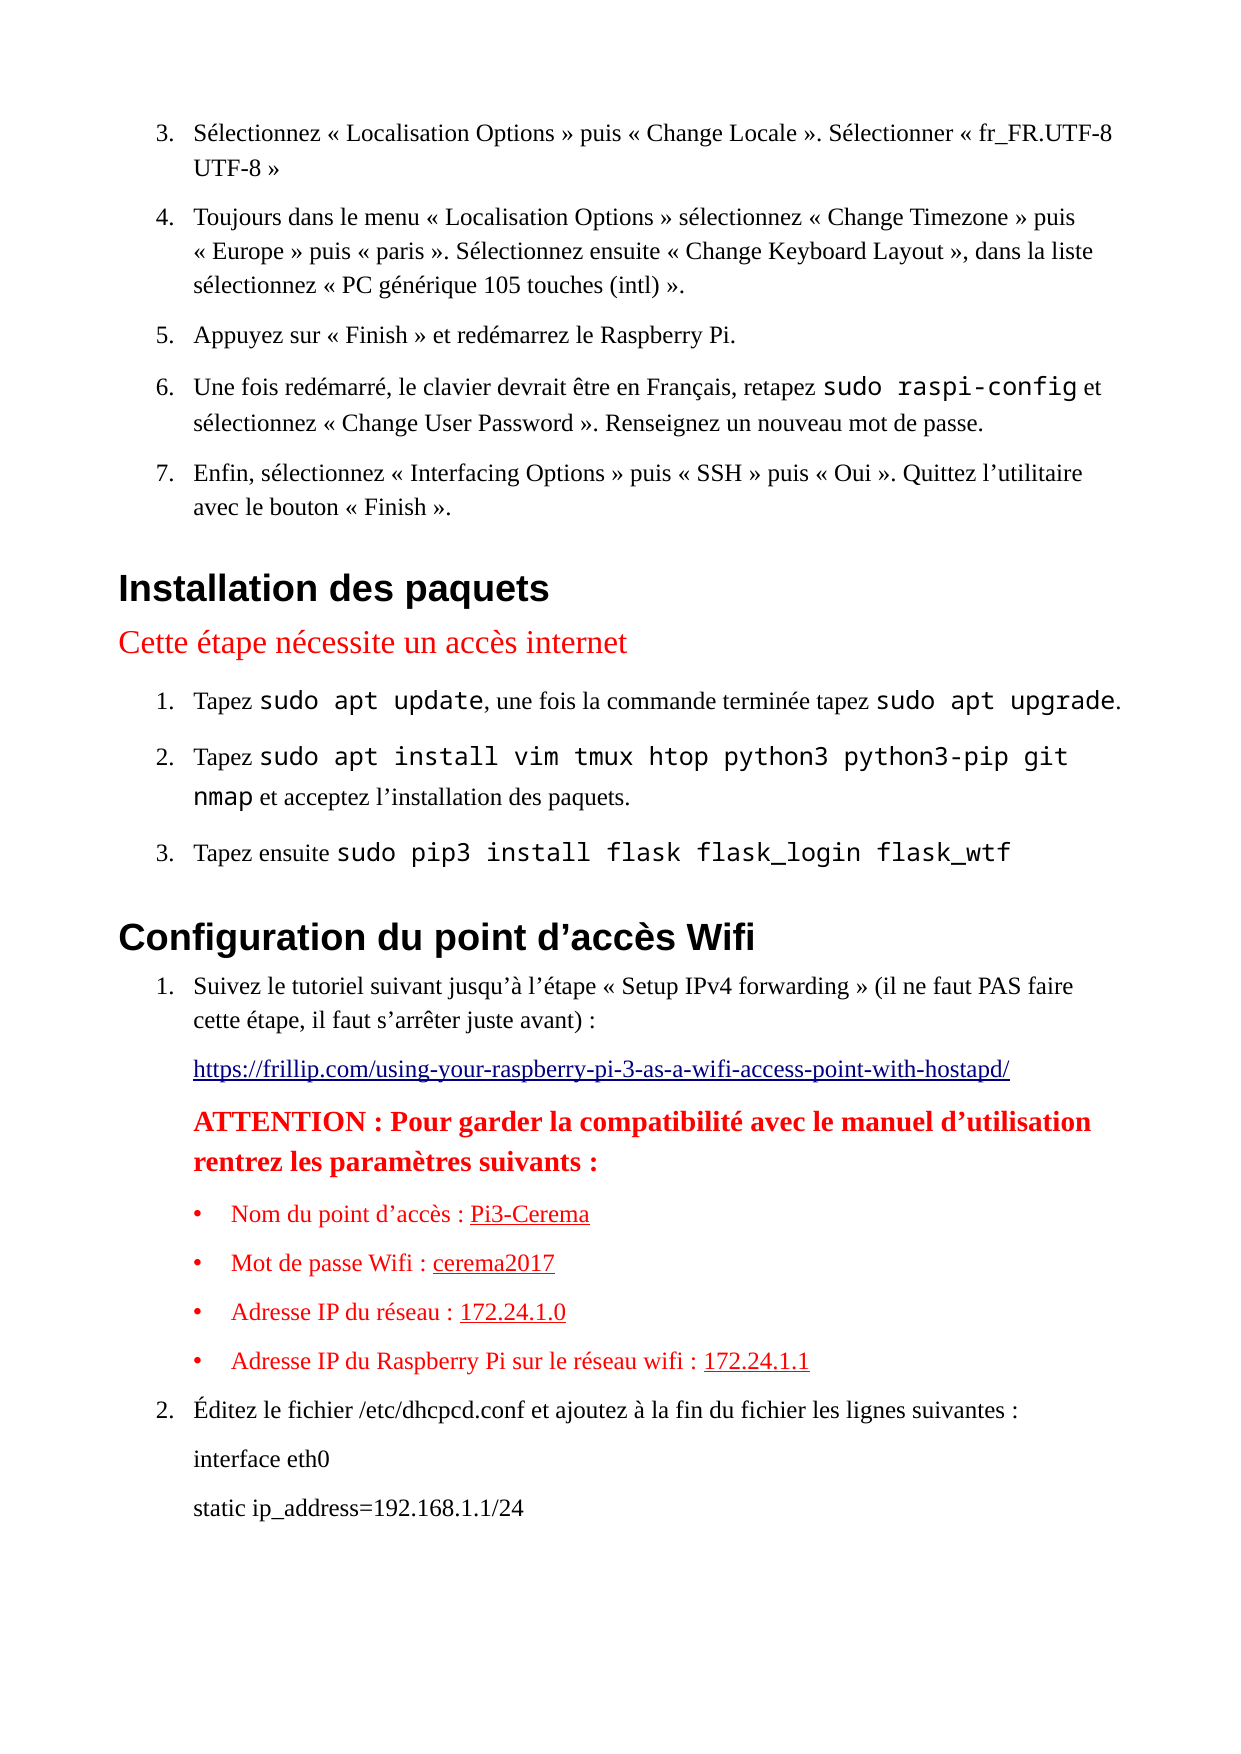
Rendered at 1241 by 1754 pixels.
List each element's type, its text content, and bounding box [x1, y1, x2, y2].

list Suivez le tutoriel suivant jusqu’à l’étape « Setup IPv4 forwarding » (il ne faut PAS faire cette étape, il faut s’arrêter juste avant) : [156, 971, 1122, 1034]
list https://frillip.com/using-your-raspberry-pi-3-as-a-wifi-access-point-with-hostapd/ [156, 1054, 1122, 1083]
subtitle Installation des paquets [118, 566, 1122, 610]
text Cette étape nécessite un accès internet [118, 622, 1122, 661]
list Enfin, sélectionnez « Interfacing Options » puis « SSH » puis « Oui ». Quittez l’utilitaire avec le bouton « Finish ». [156, 458, 1122, 521]
list ATTENTION : Pour garder la compatibilité avec le manuel d’utilisation rentrez les paramètres suivants : [156, 1104, 1122, 1177]
list Sélectionnez « Localisation Options » puis « Change Locale ». Sélectionner « fr_FR.UTF-8 UTF-8 » [156, 118, 1122, 181]
list Toujours dans le menu « Localisation Options » sélectionnez « Change Timezone » puis « Europe » puis « paris ». Sélectionnez ensuite « Change Keyboard Layout », dans la liste sélectionnez « PC générique 105 touches (intl) ». [156, 202, 1122, 299]
list Appuyez sur « Finish » et redémarrez le Raspberry Pi. [156, 320, 1122, 348]
list Adresse IP du réseau : 172.24.1.0 [193, 1297, 1122, 1326]
list Une fois redémarré, le clavier devrait être en Français, retapez sudo raspi-config et sélectionnez « Change User Password ». Renseignez un nouveau mot de passe. [156, 369, 1122, 437]
list Tapez sudo apt install vim tmux htop python3 python3-pip git nmap et acceptez l’installation des paquets. [156, 738, 1122, 813]
subtitle Configuration du point d’accès Wifi [118, 915, 1122, 958]
list static ip_address=192.168.1.1/24 [156, 1493, 1122, 1522]
list interface eth0 [156, 1444, 1122, 1473]
list Adresse IP du Raspberry Pi sur le réseau wifi : 172.24.1.1 [193, 1346, 1122, 1374]
list Éditez le fichier /etc/dhcpcd.conf et ajoutez à la fin du fichier les lignes suivantes : [156, 1395, 1122, 1424]
list Nom du point d’accès : Pi3-Cerema [193, 1199, 1122, 1227]
list Tapez sudo apt update, une fois la commande terminée tapez sudo apt upgrade. [156, 683, 1122, 717]
list Tapez ensuite sudo pip3 install flask flask_login flask_wtf [156, 834, 1122, 868]
list Mot de passe Wifi : cerema2017 [193, 1248, 1122, 1276]
